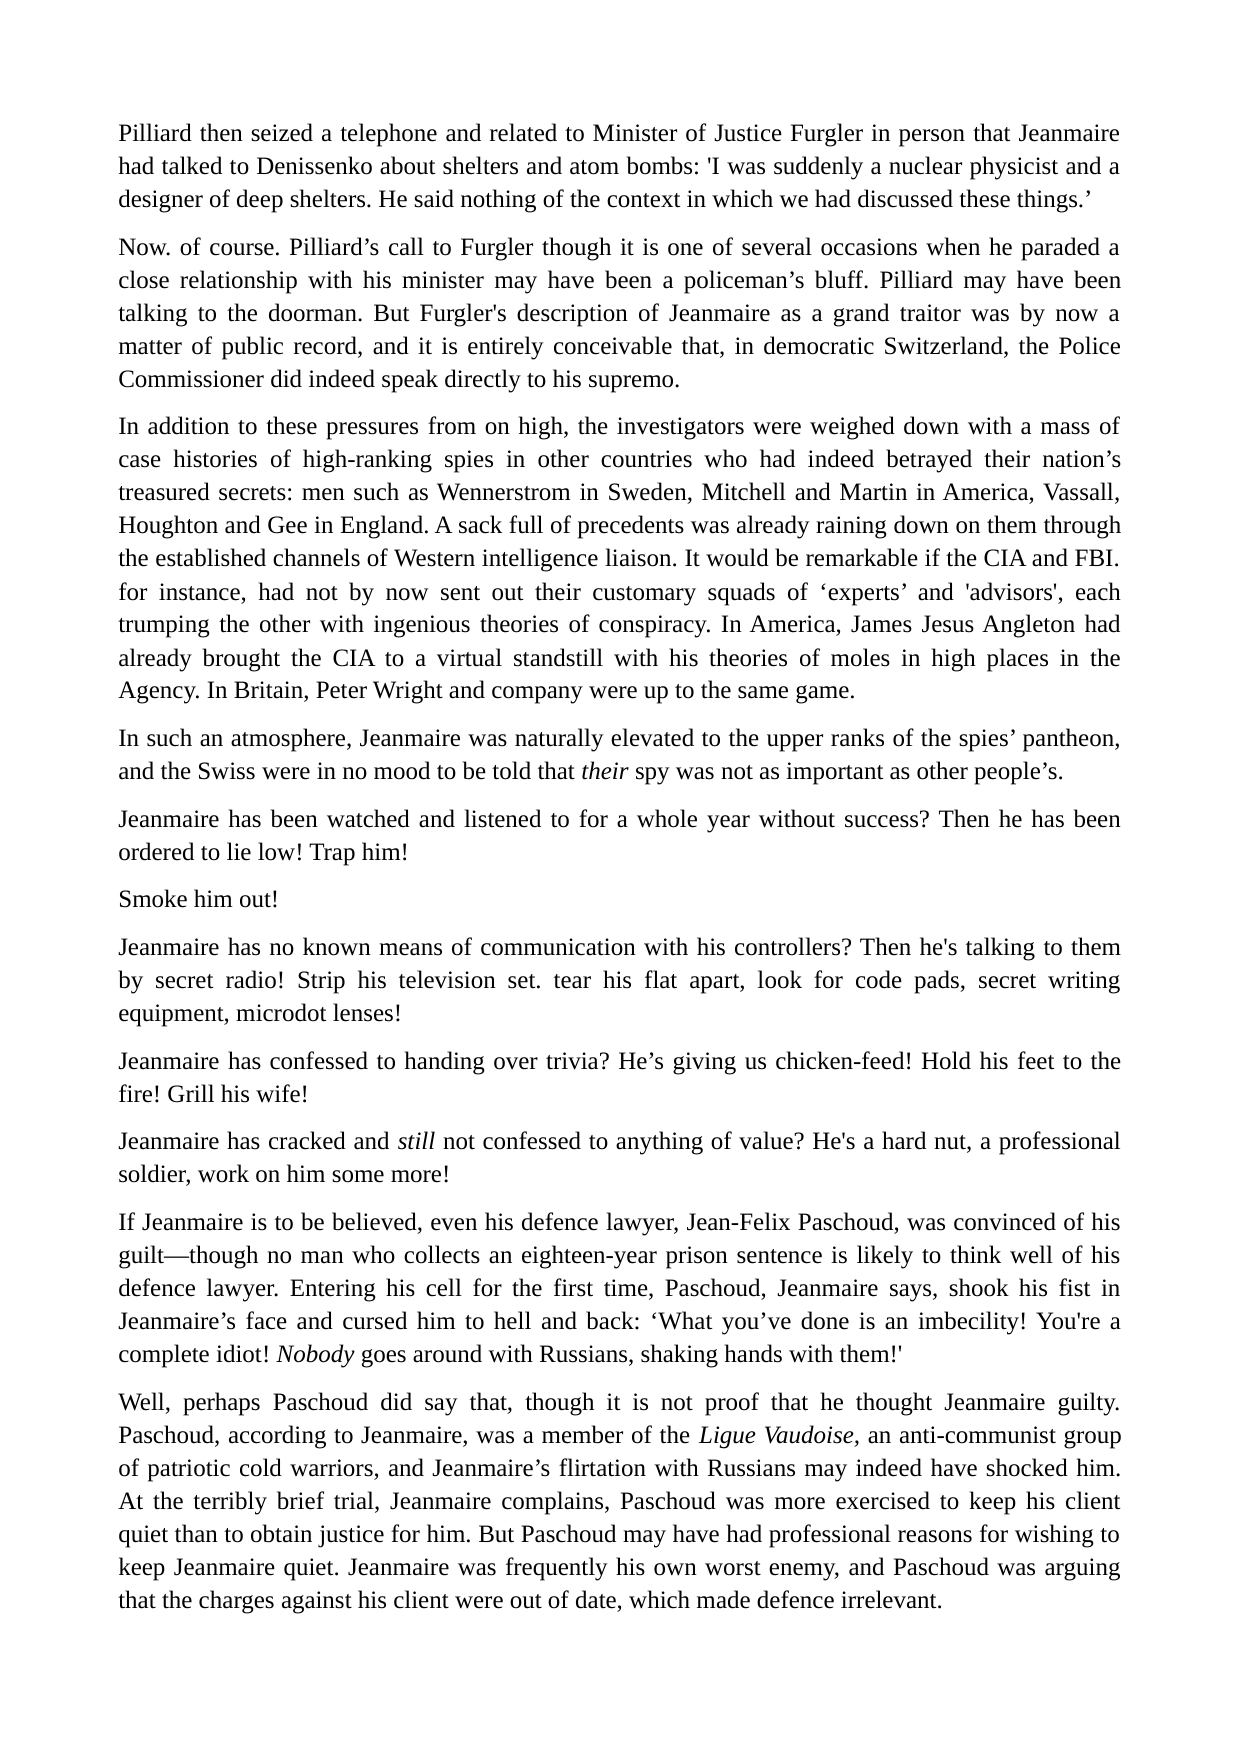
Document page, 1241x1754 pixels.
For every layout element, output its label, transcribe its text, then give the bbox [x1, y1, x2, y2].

text If Jeanmaire is to be believed, even his defence lawyer, Jean-Felix Paschoud, was convinced of his guilt—though no man who collects an eighteen-year prison sentence is likely to think well of his defence lawyer. Entering his cell for the first time, Paschoud, Jeanmaire says, shook his fist in Jeanmaire’s face and cursed him to hell and back: ‘What you’ve done is an imbecility! You're a complete idiot! Nobody goes around with Russians, shaking hands with them!' [118, 1207, 1122, 1368]
text Jeanmaire has no known means of communication with his controllers? Then he's talking to them by secret radio! Strip his television set. tear his flat apart, look for code pads, secret writing equipment, microdot lenses! [118, 932, 1122, 1027]
text In such an atmosphere, Jeanmaire was naturally elevated to the upper ranks of the spies’ pantheon, and the Swiss were in no mood to be told that their spy was not as important as other people’s. [118, 723, 1122, 785]
text Pilliard then seized a telephone and related to Minister of Justice Furgler in person that Jeanmaire had talked to Denissenko about shelters and atom bombs: 'I was suddenly a nuclear physicist and a designer of deep shelters. He said nothing of the context in which we had discussed these things.’ [118, 118, 1122, 213]
text Well, perhaps Paschoud did say that, though it is not proof that he thought Jeanmaire guilty. Paschoud, according to Jeanmaire, was a member of the Ligue Vaudoise, an anti-communist group of patriotic cold warriors, and Jeanmaire’s flirtation with Russians may indeed have shocked him. At the terribly brief trial, Jeanmaire complains, Paschoud was more exercised to keep his client quiet than to obtain justice for him. But Paschoud may have had professional reasons for wishing to keep Jeanmaire quiet. Jeanmaire was frequently his own worst enemy, and Paschoud was arguing that the charges against his client were out of date, which made defence irrelevant. [118, 1387, 1122, 1613]
text Now. of course. Pilliard’s call to Furgler though it is one of several occasions when he paraded a close relationship with his minister may have been a policeman’s bluff. Pilliard may have been talking to the doorman. But Furgler's description of Jeanmaire as a grand traitor was by now a matter of public record, and it is entirely conceivable that, in democratic Switzerland, the Police Commissioner did indeed speak directly to his supremo. [118, 232, 1122, 393]
text Jeanmaire has cracked and still not confessed to anything of value? He's a hard nut, a professional soldier, work on him some more! [118, 1126, 1122, 1188]
text Jeanmaire has been watched and listened to for a whole year without success? Then he has been ordered to lie low! Trap him! [118, 804, 1122, 866]
text Jeanmaire has confessed to handing over trivia? He’s giving us chicken-feed! Hold his feet to the fire! Grill his wife! [118, 1046, 1122, 1107]
text Smoke him out! [118, 884, 1122, 913]
text In addition to these pressures from on high, the investigators were weighed down with a mass of case histories of high-ranking spies in other countries who had indeed betrayed their nation’s treasured secrets: men such as Wennerstrom in Sweden, Mitchell and Martin in America, Vassall, Houghton and Gee in England. A sack full of precedents was already raining down on them through the established channels of Western intelligence liaison. It would be remarkable if the CIA and FBI. for instance, had not by now sent out their customary squads of ‘experts’ and 'advisors', each trumping the other with ingenious theories of conspiracy. In America, James Jesus Angleton had already brought the CIA to a virtual standstill with his theories of moles in high places in the Agency. In Britain, Peter Wright and company were up to the same game. [118, 411, 1122, 704]
